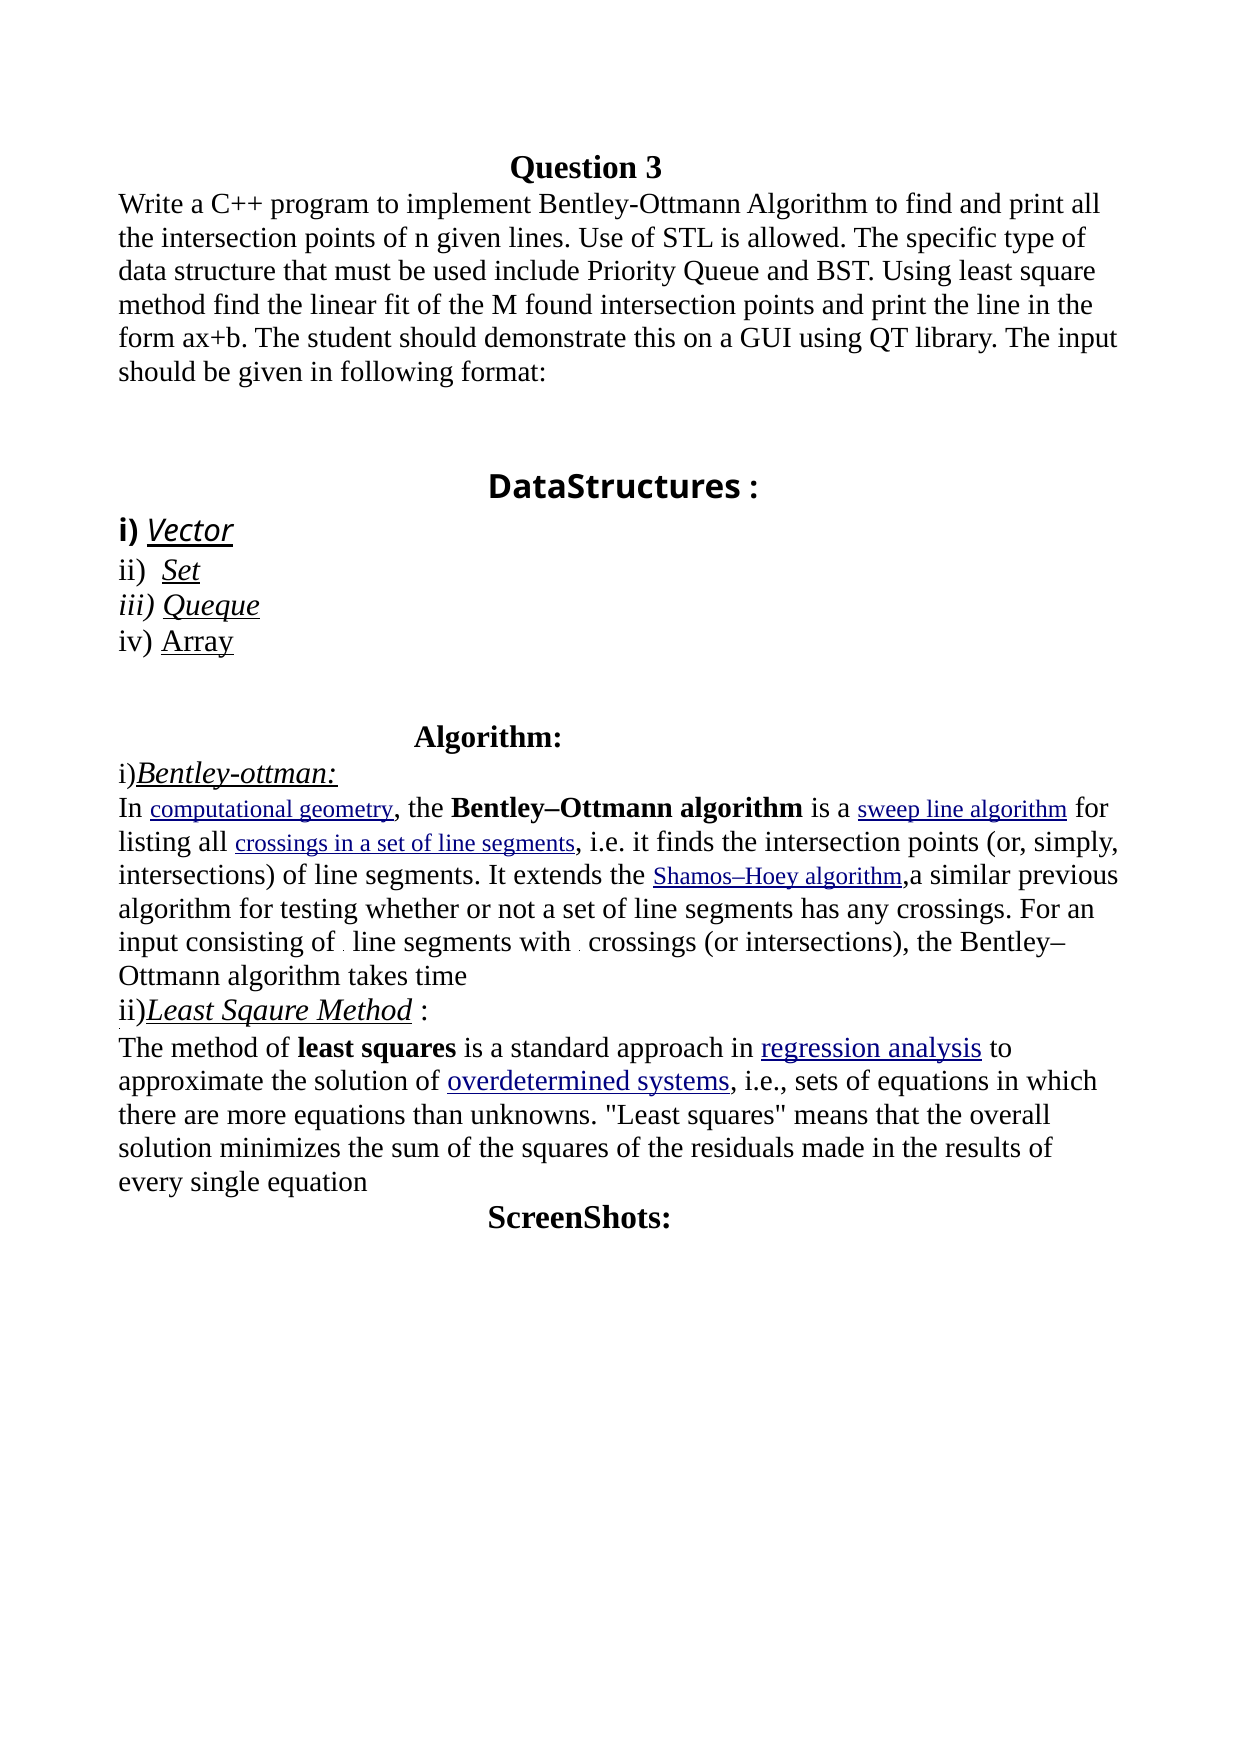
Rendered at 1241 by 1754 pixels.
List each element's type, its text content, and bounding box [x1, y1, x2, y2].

text i) Vector [118, 508, 1122, 551]
text Write a C++ program to implement Bentley-Ottmann Algorithm to find and print all the intersection points of n given lines. Use of STL is allowed. The specific type of data structure that must be used include Priority Queue and BST. Using least square method find the linear fit of the M found intersection points and print the line in the form ax+b. The student should demonstrate this on a GUI using QT library. The input should be given in following format: [118, 186, 1122, 387]
text Question 3 [118, 147, 1122, 186]
text DataStructures : [118, 463, 1122, 508]
text In computational geometry, the Bentley–Ottmann algorithm is a sweep line algorithm for listing all crossings in a set of line segments, i.e. it finds the intersection points (or, simply, intersections) of line segments. It extends the Shamos–Hoey algorithm,a similar previous algorithm for testing whether or not a set of line segments has any crossings. For an input consisting of line segments with crossings (or intersections), the Bentley–Ottmann algorithm takes time [118, 790, 1122, 992]
text iii) Queque [118, 587, 1122, 623]
text ScreenShots: [118, 1198, 1122, 1236]
text ii)Least Sqaure Method : [118, 992, 1122, 1027]
text Algorithm: [118, 718, 1122, 754]
text ii) Set [118, 551, 1122, 587]
text i)Bentley-ottman: [118, 754, 1122, 790]
text iv) Array [118, 623, 1122, 658]
text The method of least squares is a standard approach in regression analysis to approximate the solution of overdetermined systems, i.e., sets of equations in which there are more equations than unknowns. "Least squares" means that the overall solution minimizes the sum of the squares of the residuals made in the results of every single equation [118, 1030, 1122, 1198]
